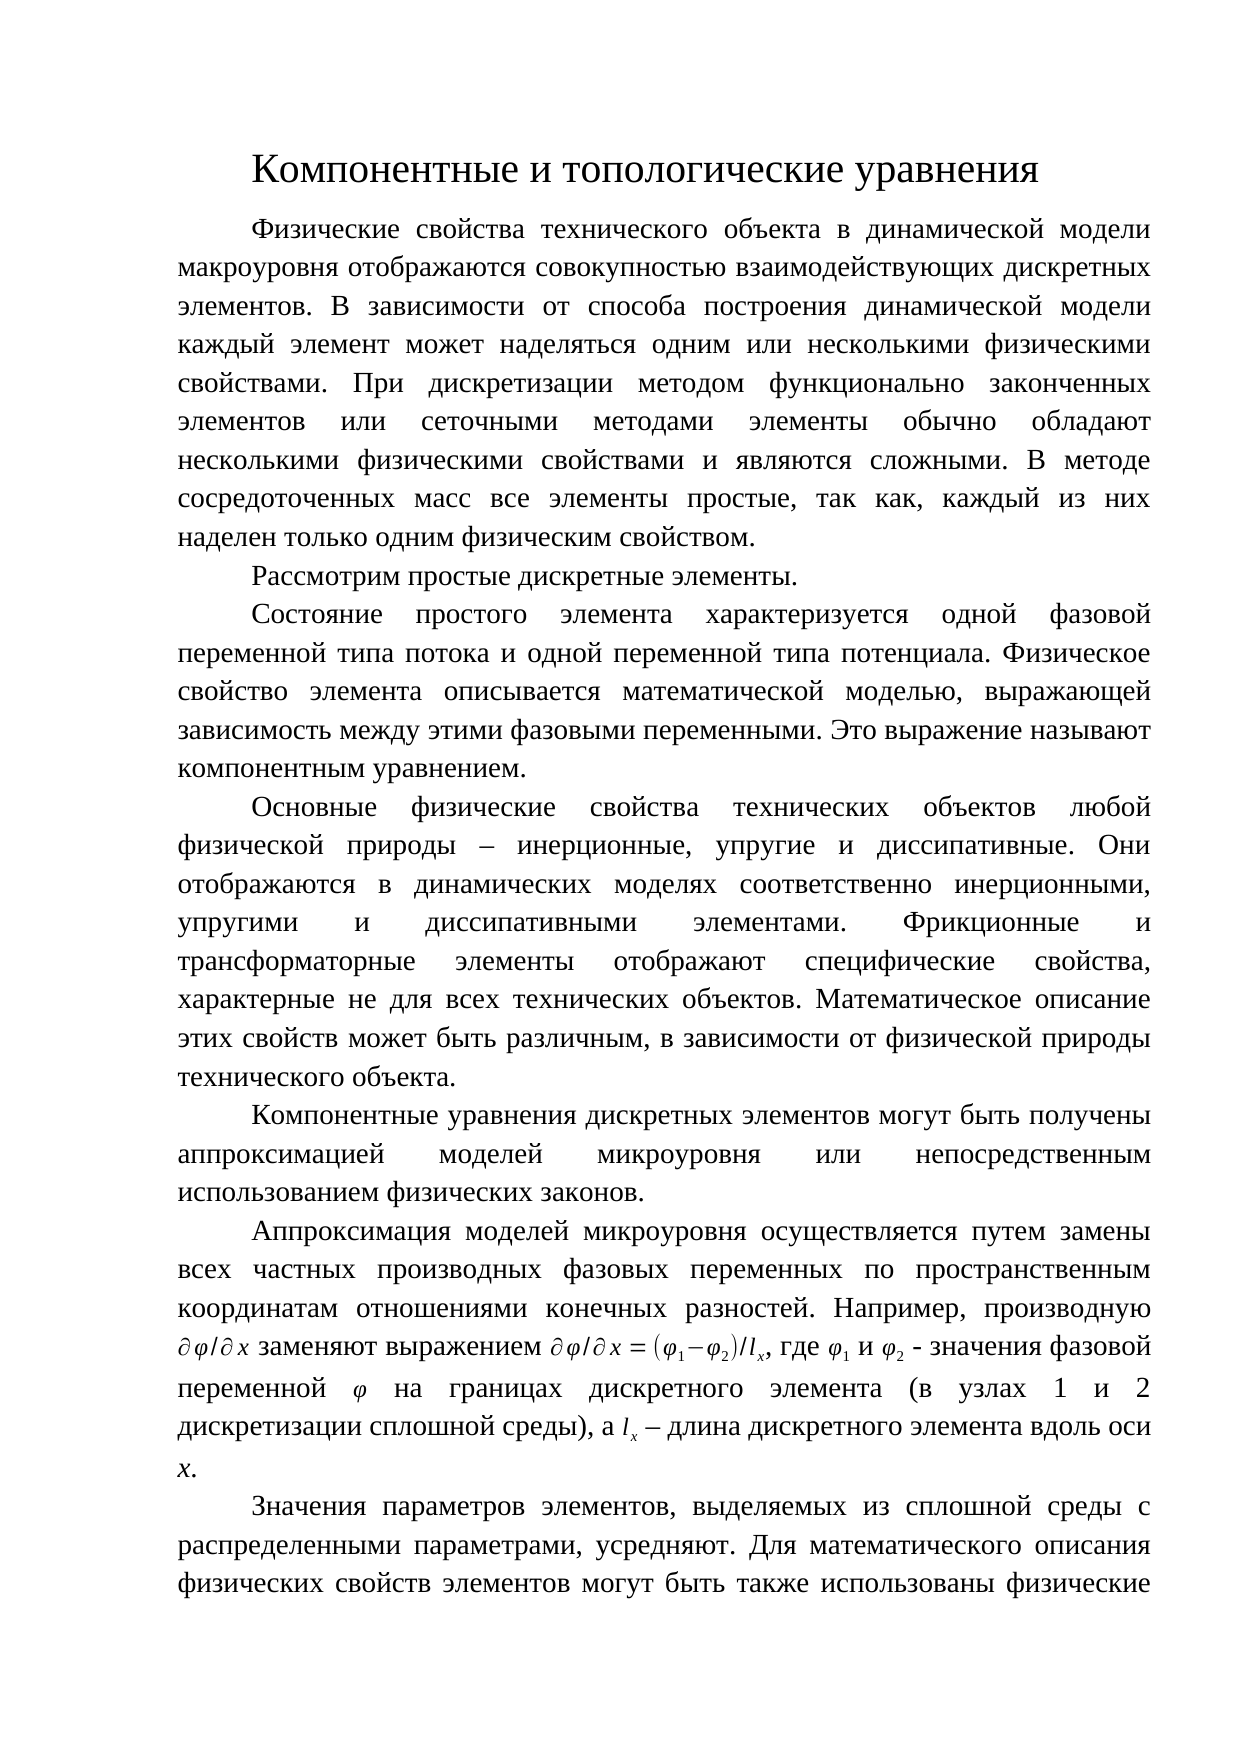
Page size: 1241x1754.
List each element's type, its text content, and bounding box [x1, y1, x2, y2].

text Состояние простого элемента характеризуется одной фазовой переменной типа потока и одной переменной типа потенциала. Физическое свойство элемента описывается математической моделью, выражающей зависимость между этими фазовыми переменными. Это выражение называют компонентным уравнением. [177, 596, 1152, 784]
text Физические свойства технического объекта в динамической модели макроуровня отображаются совокупностью взаимодействующих дискретных элементов. В зависимости от способа построения динамической модели каждый элемент может наделяться одним или несколькими физическими свойствами. При дискретизации методом функционально законченных элементов или сеточными методами элементы обычно обладают несколькими физическими свойствами и являются сложными. В методе сосредоточенных масс все элементы простые, так как, каждый из них наделен только одним физическим свойством. [177, 211, 1152, 553]
text Основные физические свойства технических объектов любой физической природы – инерционные, упругие и диссипативные. Они отображаются в динамических моделях соответственно инерционными, упругими и диссипативными элементами. Фрикционные и трансформаторные элементы отображают специфические свойства, характерные не для всех технических объектов. Математическое описание этих свойств может быть различным, в зависимости от физической природы технического объекта. [177, 789, 1152, 1092]
text Аппроксимация моделей микроуровня осуществляется путем замены всех частных производных фазовых переменных по пространственным координатам отношениями конечных разностей. Например, производную заменяют выражением , где и - значения фазовой переменной на границах дискретного элемента (в узлах 1 и 2 дискретизации сплошной среды), а – длина дискретного элемента вдоль оси х. [177, 1213, 1152, 1483]
text Рассмотрим простые дискретные элементы. [177, 558, 1152, 591]
text Значения параметров элементов, выделяемых из сплошной среды с распределенными параметрами, усредняют. Для математического описания физических свойств элементов могут быть также использованы физические [177, 1488, 1152, 1599]
subtitle Компонентные и топологические уравнения [177, 143, 1152, 191]
text Компонентные уравнения дискретных элементов могут быть получены аппроксимацией моделей микроуровня или непосредственным использованием физических законов. [177, 1097, 1152, 1208]
